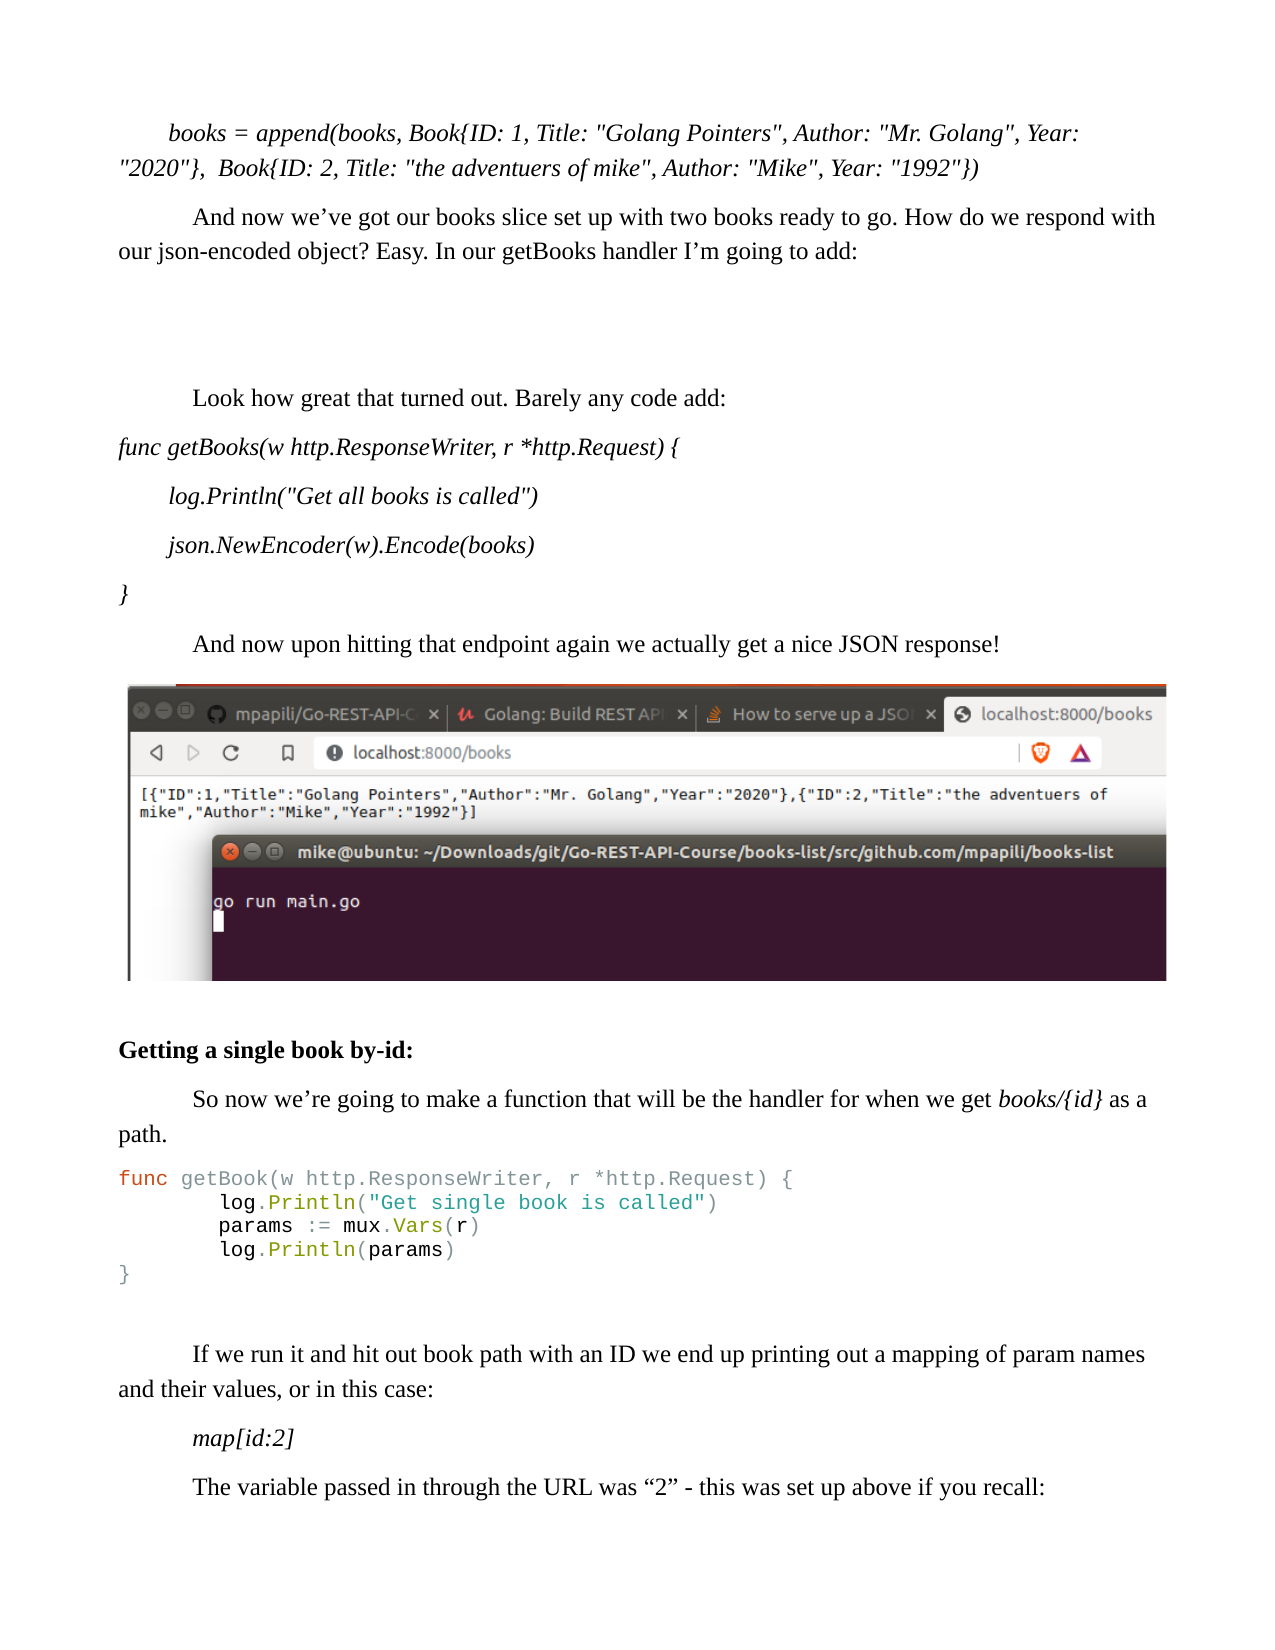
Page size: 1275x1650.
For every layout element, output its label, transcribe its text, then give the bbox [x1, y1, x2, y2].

text If we run it and hit out book path with an ID we end up printing out a mapping of param names and their values, or in this case: [118, 1339, 1157, 1403]
text books = append(books, Book{ID: 1, Title: "Golang Pointers", Author: "Mr. Golang", Year: "2020"}, Book{ID: 2, Title: "the adventuers of mike", Author: "Mike", Year: "1992"}) [118, 118, 1157, 181]
text Getting a single book by-id: [118, 1036, 1157, 1064]
text And now we’ve got our books slice set up with two books ready to go. How do we respond with our json-encoded object? Easy. In our getBooks handler I’m going to add: [118, 202, 1157, 265]
text func getBooks(w http.ResponseWriter, r *http.Request) { [118, 432, 1157, 461]
text log.Println(params) [118, 1239, 1157, 1263]
text log.Println("Get all books is called") [118, 481, 1157, 510]
text } [118, 1263, 1157, 1286]
text log.Println("Get single book is called") [118, 1192, 1157, 1215]
picture [127, 684, 1167, 981]
text } [118, 579, 1157, 608]
text So now we’re going to make a function that will be the handler for when we get books/{id} as a path. [118, 1084, 1157, 1148]
text json.NewEncoder(w).Encode(books) [118, 531, 1157, 559]
text func getBook(w http.ResponseWriter, r *http.Request) { [118, 1168, 1157, 1192]
text map[id:2] [118, 1423, 1157, 1452]
text params := mux.Vars(r) [118, 1215, 1157, 1239]
text And now upon hitting that endpoint again we actually get a nice JSON response! [118, 629, 1157, 657]
text Look how great that turned out. Barely any code add: [118, 383, 1157, 412]
text The variable passed in through the URL was “2” - this was set up above if you recall: [118, 1472, 1157, 1501]
